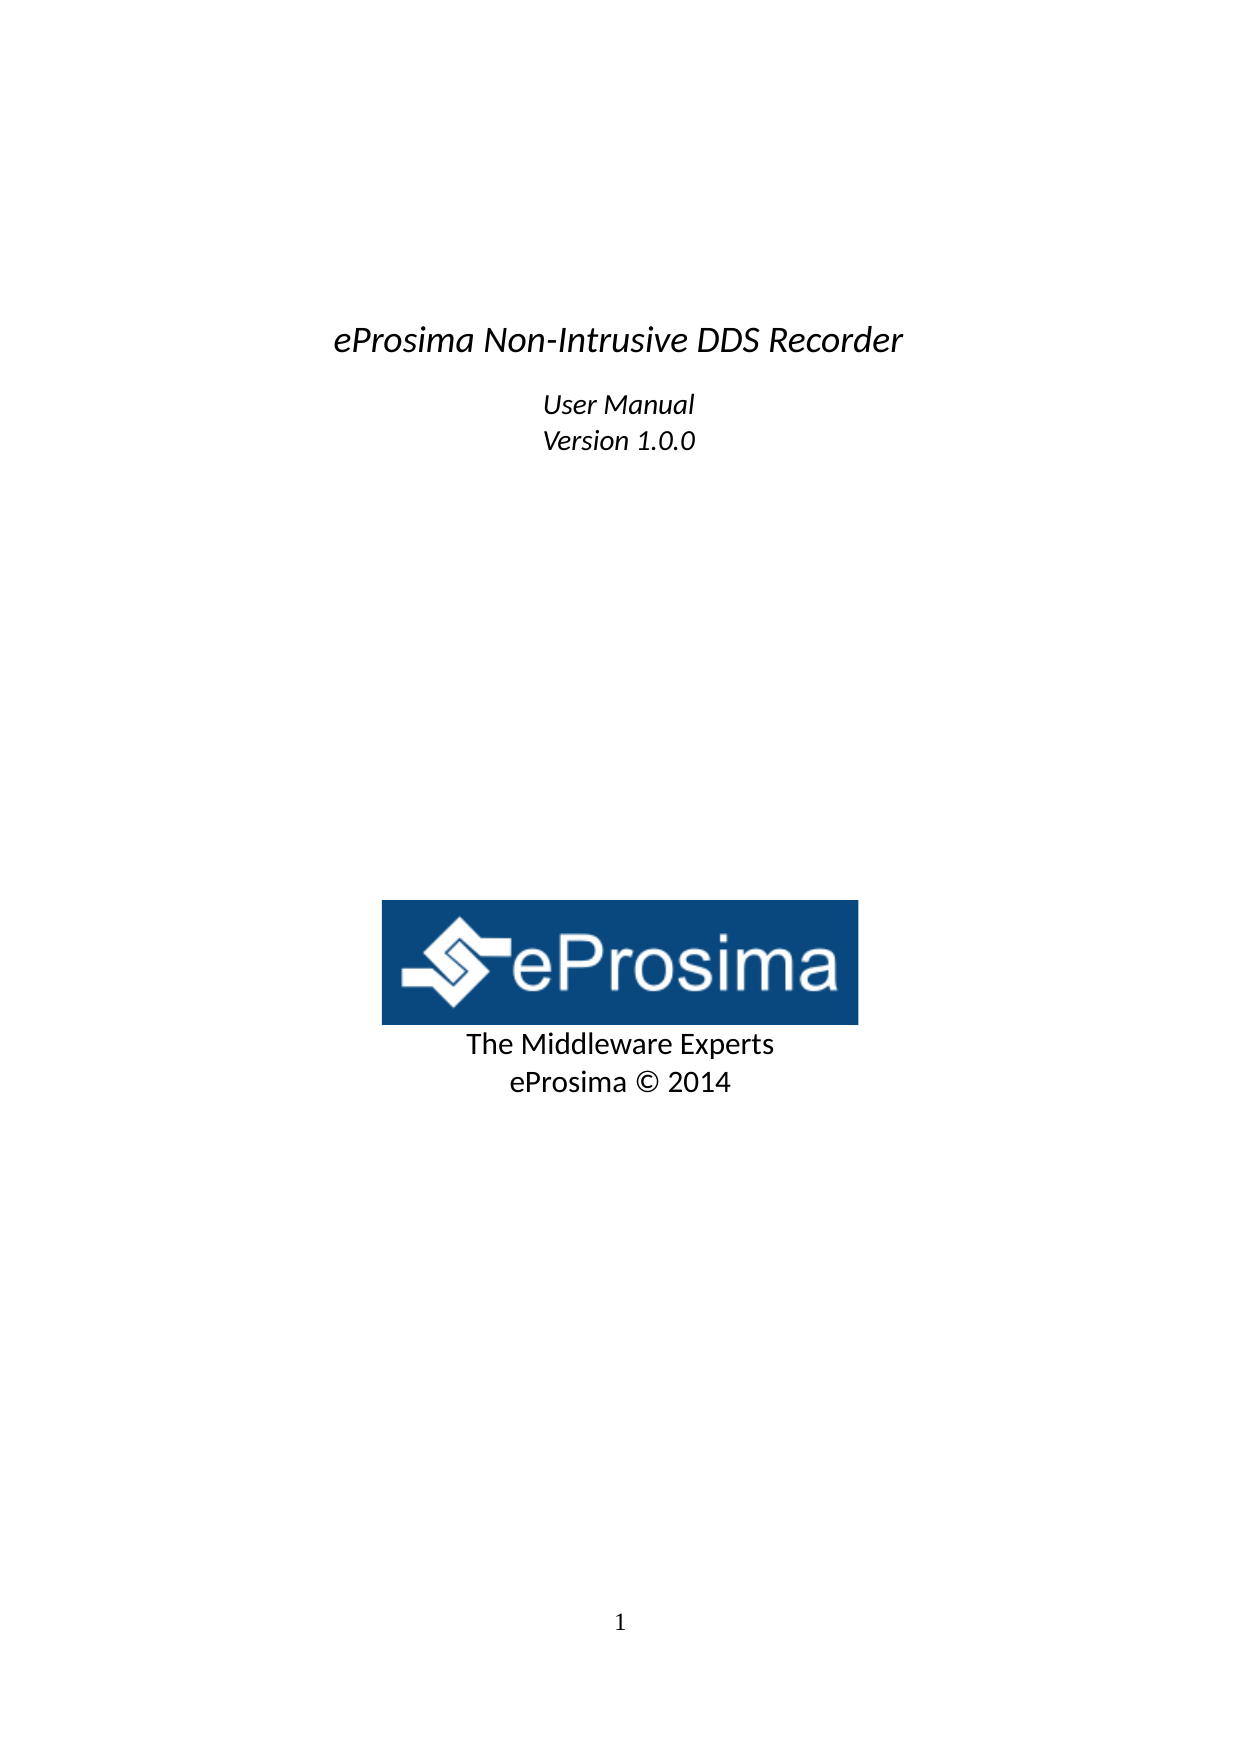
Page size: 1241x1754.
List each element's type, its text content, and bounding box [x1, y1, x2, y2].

picture [381, 900, 859, 1025]
text The Middleware Experts eProsima © 2014 [118, 900, 1122, 1101]
subtitle User Manual Version 1.0.0 [118, 386, 1122, 458]
title eProsima Non-Intrusive DDS Recorder [118, 316, 1122, 361]
